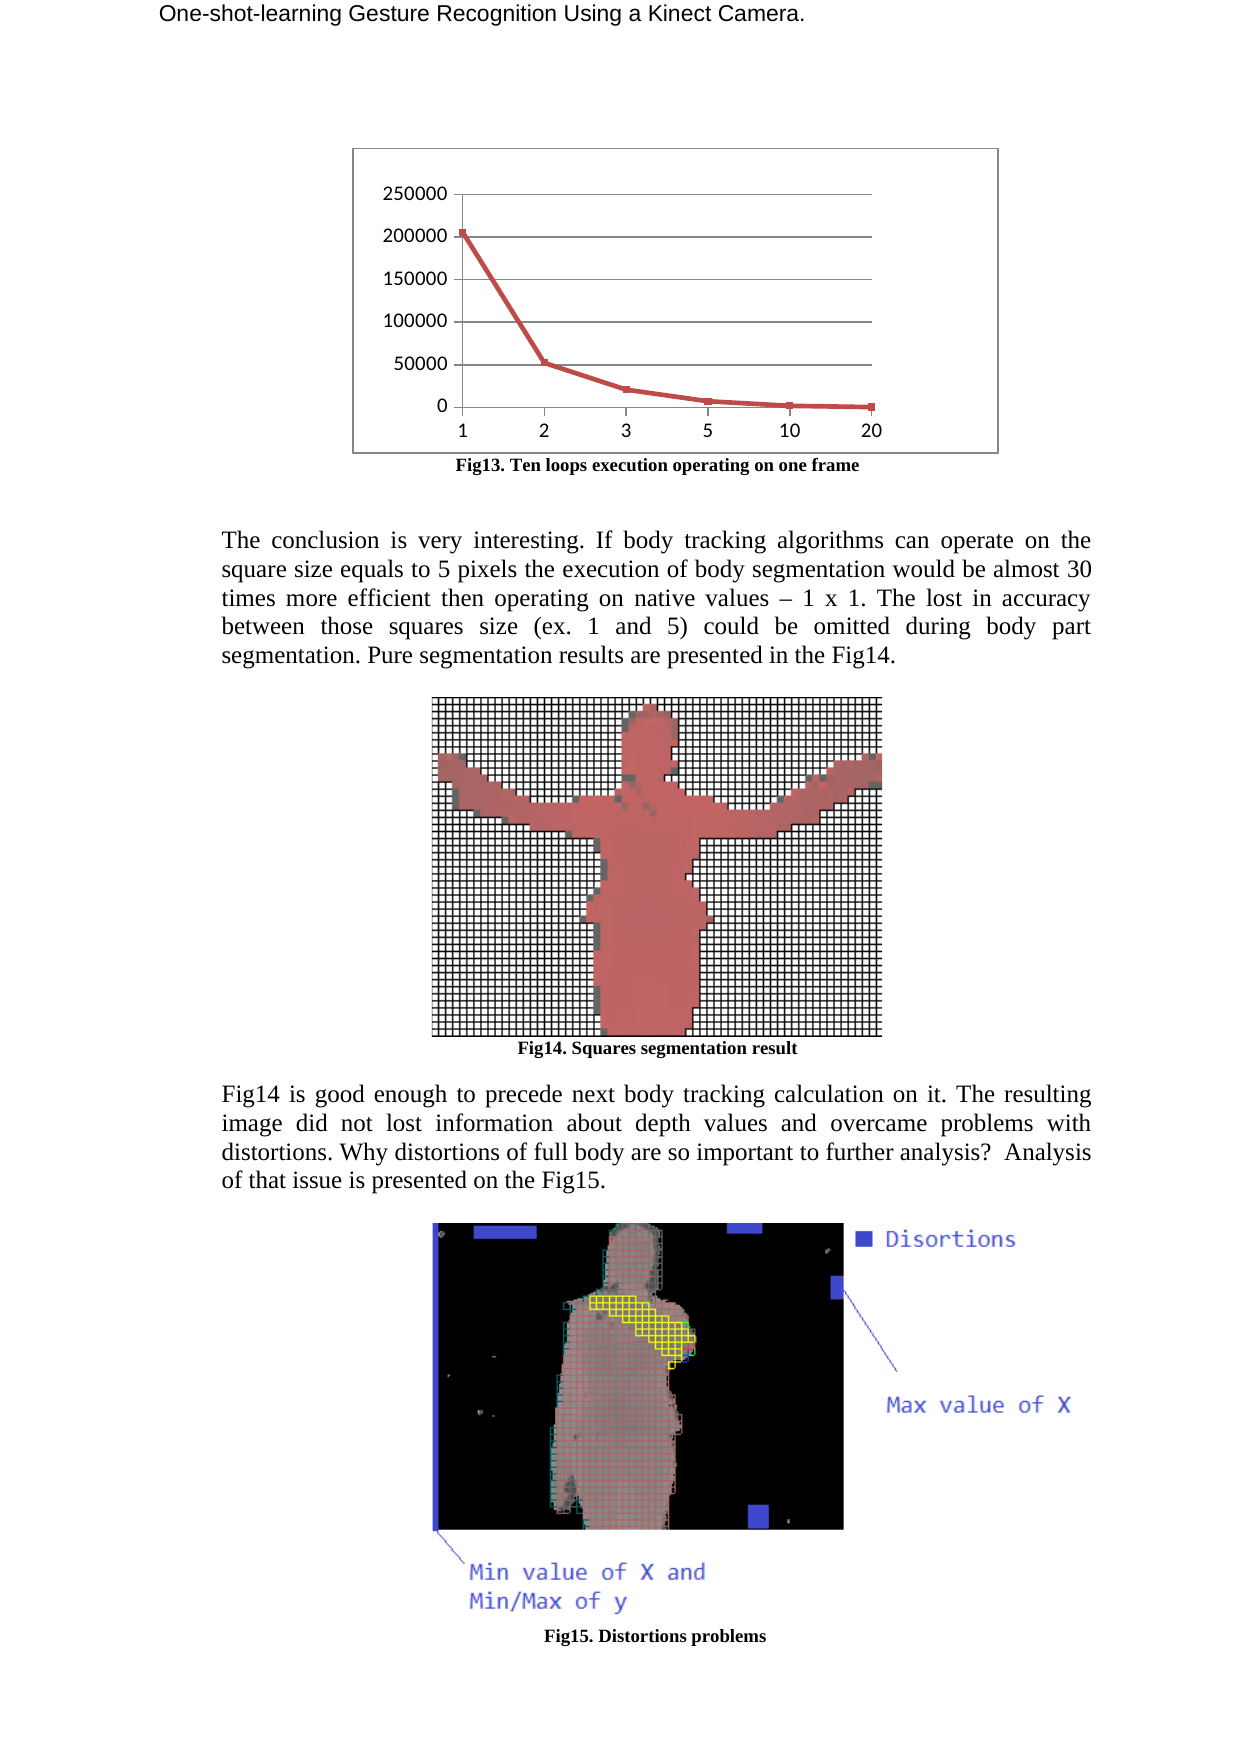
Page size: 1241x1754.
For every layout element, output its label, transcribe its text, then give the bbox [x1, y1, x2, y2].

text Fig14. Squares segmentation result [148, 1037, 1093, 1058]
text Fig14 is good enough to precede next body tracking calculation on it. The resulting image did not lost information about depth values and overcame problems with distortions. Why distortions of full body are so important to further analysis? Analysis of that issue is presented on the Fig15. [221, 1079, 1093, 1194]
text Fig15. Distortions problems [148, 1625, 1093, 1647]
text Fig13. Ten loops execution operating on one frame [148, 454, 1093, 476]
text The conclusion is very interesting. If body tracking algorithms can operate on the square size equals to 5 pixels the execution of body segmentation would be almost 30 times more efficient then operating on native values – 1 x 1. The lost in accuracy between those squares size (ex. 1 and 5) could be omitted during body part segmentation. Pure segmentation results are presented in the Fig14. [221, 525, 1093, 669]
